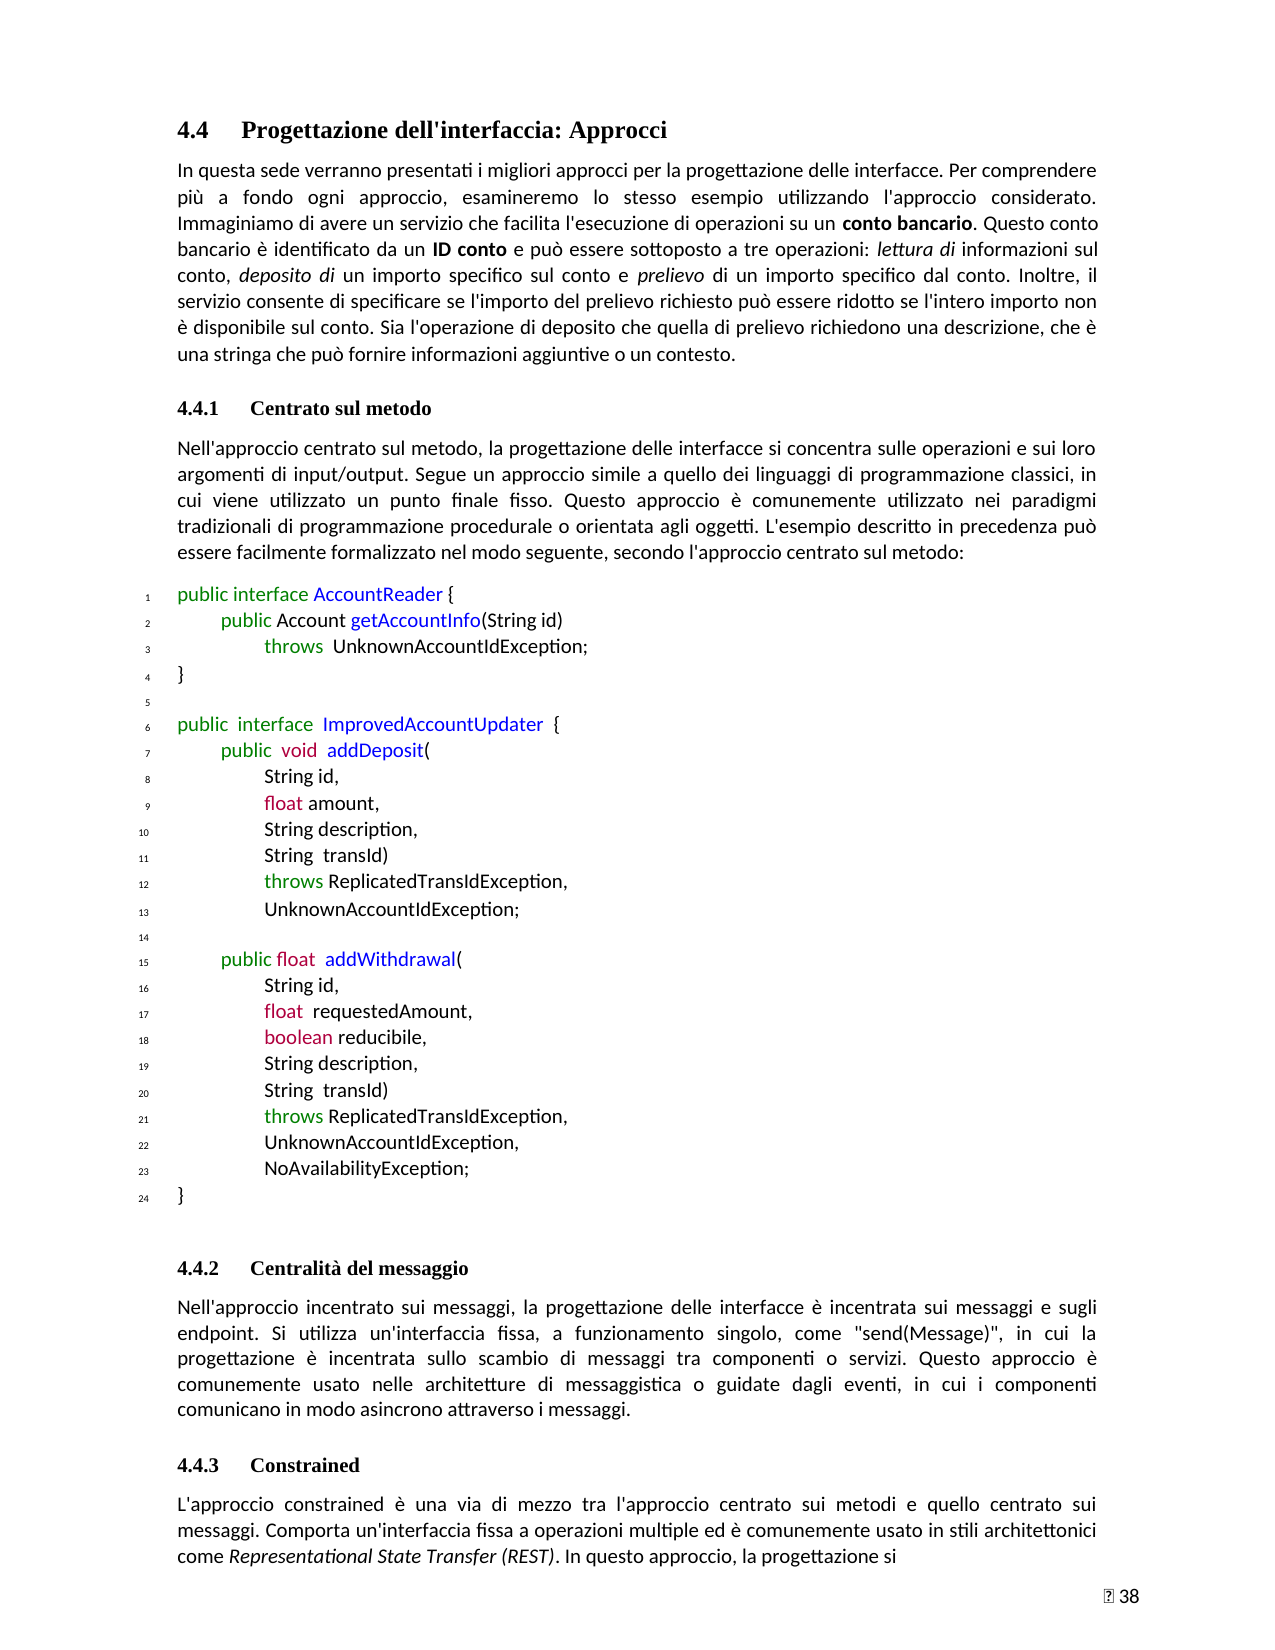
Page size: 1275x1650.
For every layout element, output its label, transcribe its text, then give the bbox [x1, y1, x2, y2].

text 22 UnknownAccountIdException, [138, 1129, 1139, 1154]
text Nell'approccio incentrato sui messaggi, la progettazione delle interfacce è incentrata sui messaggi e sugli endpoint. Si utilizza un'interfaccia fissa, a funzionamento singolo, come "send(Message)", in cui la progettazione è incentrata sullo scambio di messaggi tra componenti o servizi. Questo approccio è comunemente usato nelle architetture di messaggistica o guidate dagli eventi, in cui i componenti comunicano in modo asincrono attraverso i messaggi. [177, 1294, 1098, 1422]
text 14 [138, 931, 1139, 944]
text 24 } [138, 1183, 1139, 1208]
text Nell'approccio centrato sul metodo, la progettazione delle interfacce si concentra sulle operazioni e sui loro argomenti di input/output. Segue un approccio simile a quello dei linguaggi di programmazione classici, in cui viene utilizzato un punto finale fisso. Questo approccio è comunemente utilizzato nei paradigmi tradizionali di programmazione procedurale o orientata agli oggetti. L'esempio descritto in precedenza può essere facilmente formalizzato nel modo seguente, secondo l'approccio centrato sul metodo: [177, 435, 1098, 565]
text 3 throws UnknownAccountIdException; [145, 633, 1139, 659]
text 8 String id, [145, 764, 1139, 789]
text 7 public void addDeposit( [145, 738, 1139, 763]
text 16 String id, [138, 972, 1139, 998]
text 23 NoAvailabilityException; [138, 1155, 1139, 1181]
subtitle Centrato sul metodo [177, 396, 1139, 420]
text 17 float requestedAmount, [138, 998, 1139, 1024]
text 15 public float addWithdrawal( [138, 946, 1139, 971]
text 2 public Account getAccountInfo(String id) [145, 607, 1139, 633]
text 4 } [145, 661, 1139, 686]
text 9 float amount, [145, 790, 1139, 815]
subtitle Constrained [177, 1453, 1139, 1477]
text 19 String description, [138, 1051, 1139, 1076]
text 11 String transId) [138, 842, 1139, 867]
subtitle Progettazione dell'interfaccia: Approcci [177, 116, 1139, 144]
text 21 throws ReplicatedTransIdException, [138, 1103, 1139, 1128]
text 20 String transId) [138, 1077, 1139, 1102]
text 13 UnknownAccountIdException; [138, 896, 1139, 921]
text 12 throws ReplicatedTransIdException, [138, 868, 1139, 894]
text In questa sede verranno presentati i migliori approcci per la progettazione delle interfacce. Per comprendere più a fondo ogni approccio, esamineremo lo stesso esempio utilizzando l'approccio considerato. Immaginiamo di avere un servizio che facilita l'esecuzione di operazioni su un conto bancario. Questo conto bancario è identificato da un ID conto e può essere sottoposto a tre operazioni: lettura di informazioni sul conto, deposito di un importo specifico sul conto e prelievo di un importo specifico dal conto. Inoltre, il servizio consente di specificare se l'importo del prelievo richiesto può essere ridotto se l'intero importo non è disponibile sul conto. Sia l'operazione di deposito che quella di prelievo richiedono una descrizione, che è una stringa che può fornire informazioni aggiuntive o un contesto. [177, 158, 1098, 366]
subtitle Centralità del messaggio [177, 1256, 1139, 1280]
text L'approccio constrained è una via di mezzo tra l'approccio centrato sui metodi e quello centrato sui messaggi. Comporta un'interfaccia fissa a operazioni multiple ed è comunemente usato in stili architettonici come Representational State Transfer (REST). In questo approccio, la progettazione si [177, 1491, 1098, 1569]
text 6 public interface ImprovedAccountUpdater { [145, 711, 1139, 737]
text 10 String description, [138, 816, 1139, 841]
text 5 [145, 696, 1139, 709]
text 18 boolean reducibile, [138, 1024, 1139, 1050]
text 1 public interface AccountReader { [145, 581, 1139, 606]
